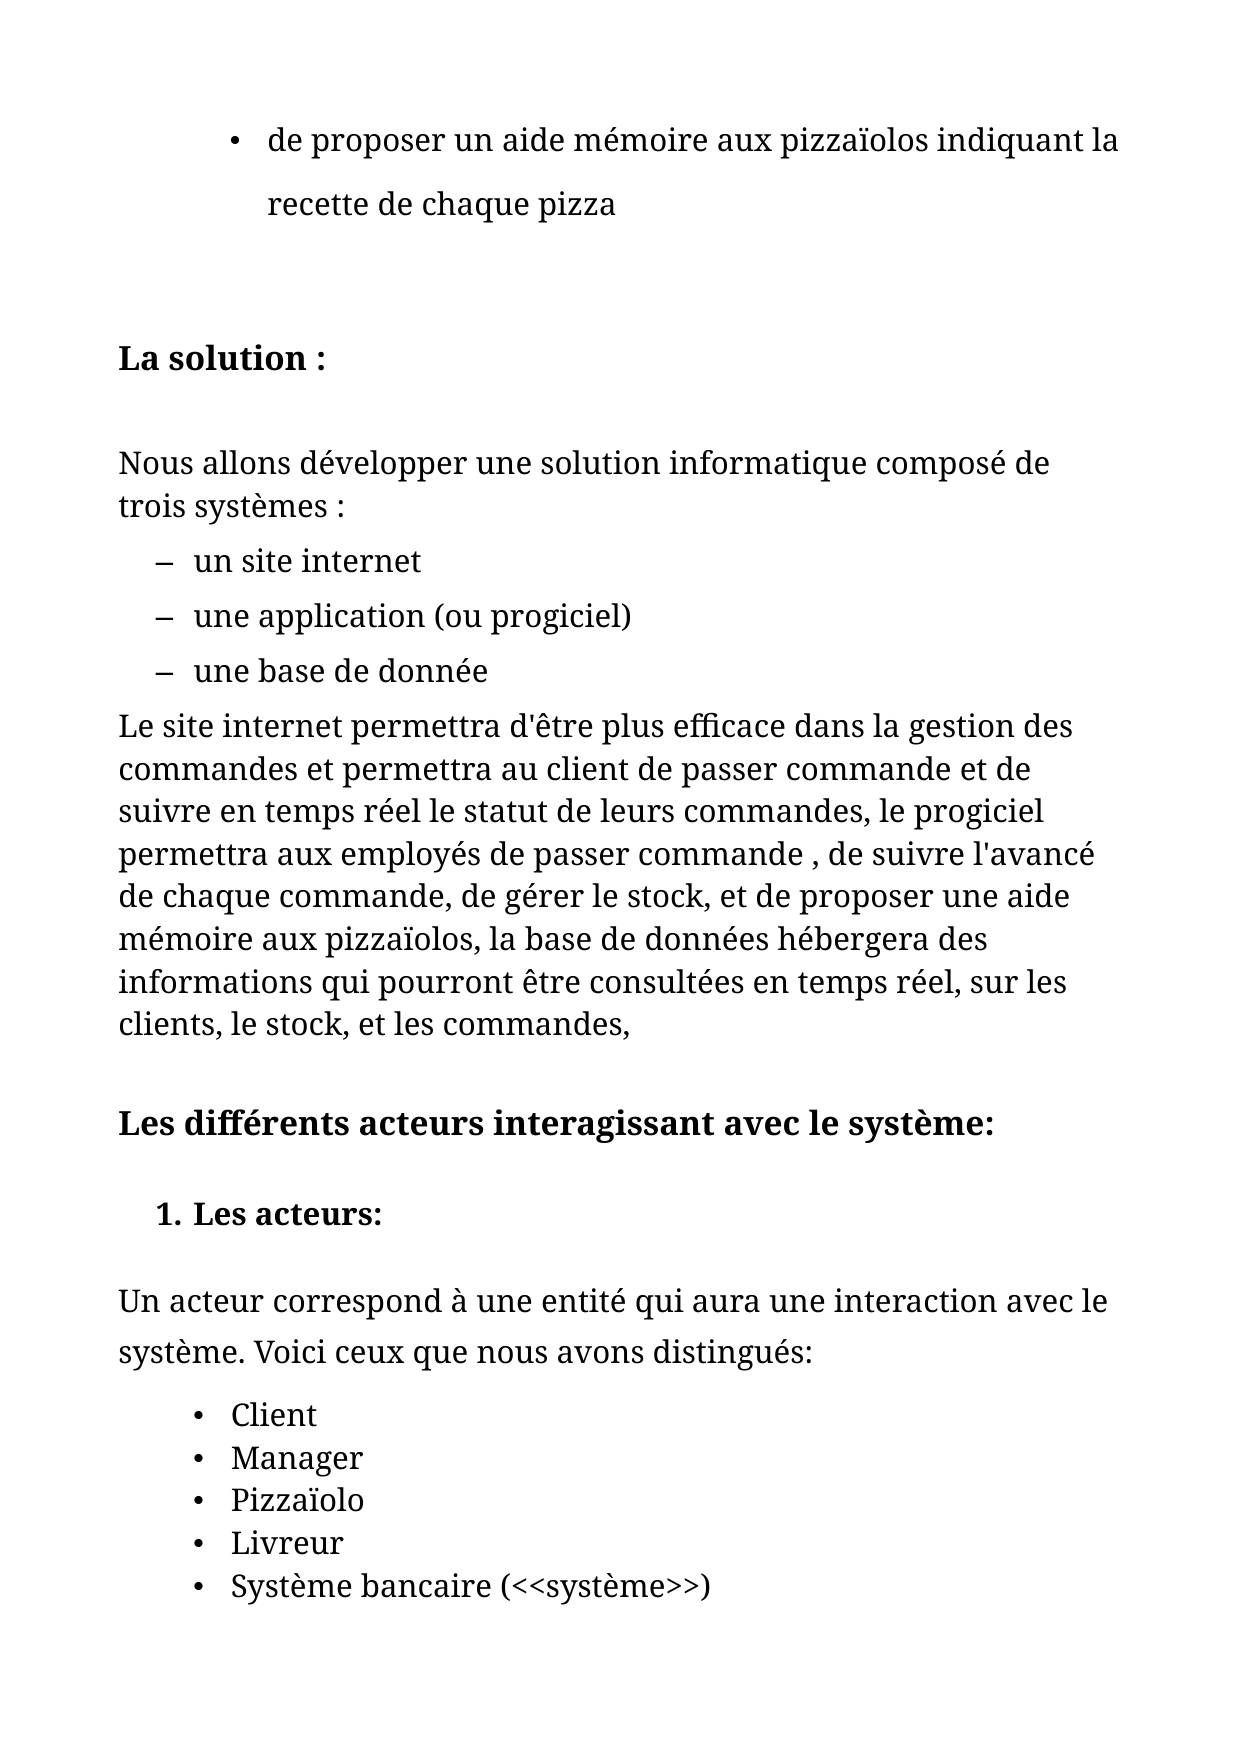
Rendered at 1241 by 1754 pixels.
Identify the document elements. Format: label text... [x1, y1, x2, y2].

list une base de donnée [156, 649, 1122, 692]
list Manager [193, 1436, 1122, 1478]
list Client [193, 1393, 1122, 1436]
list Les acteurs: [156, 1192, 1122, 1234]
text La solution : [118, 335, 1122, 380]
text Le site internet permettra d'être plus efficace dans la gestion des commandes et permettra au client de passer commande et de suivre en temps réel le statut de leurs commandes, le progiciel permettra aux employés de passer commande , de suivre l'avancé de chaque commande, de gérer le stock, et de proposer une aide mémoire aux pizzaïolos, la base de données hébergera des informations qui pourront être consultées en temps réel, sur les clients, le stock, et les commandes, [118, 704, 1122, 1045]
list une application (ou progiciel) [156, 594, 1122, 636]
list Système bancaire (<<système>>) [193, 1563, 1122, 1606]
list Pizzaïolo [193, 1478, 1122, 1521]
list Livreur [193, 1521, 1122, 1563]
text Les différents acteurs interagissant avec le système: [118, 1100, 1122, 1145]
text Nous allons développer une solution informatique composé de trois systèmes : [118, 441, 1122, 526]
list un site internet [156, 539, 1122, 581]
text Un acteur correspond à une entité qui aura une interaction avec le système. Voici ceux que nous avons distingués: [118, 1279, 1122, 1373]
list de proposer un aide mémoire aux pizzaïolos indiquant la recette de chaque pizza [229, 118, 1122, 224]
